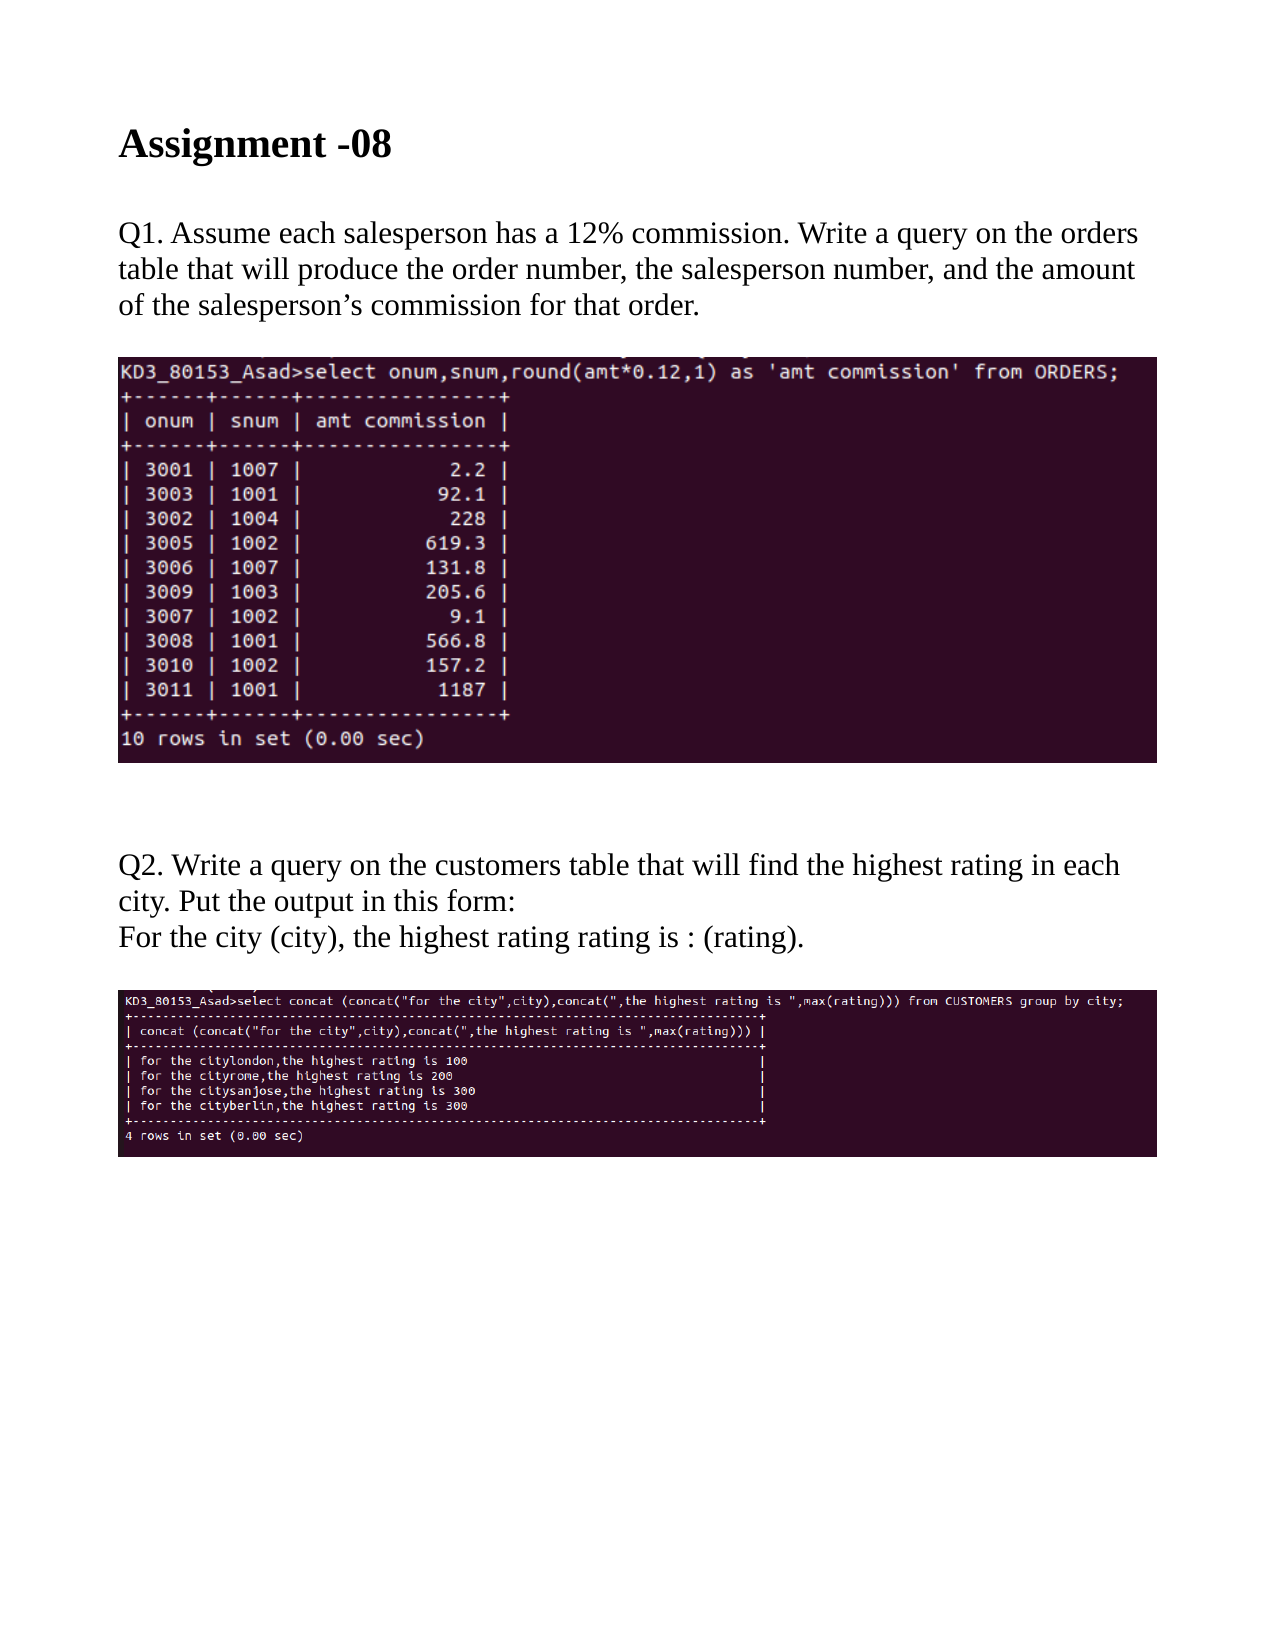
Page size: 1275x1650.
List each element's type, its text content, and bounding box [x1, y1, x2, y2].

text Q2. Write a query on the customers table that will find the highest rating in each city. Put the output in this form: [118, 846, 1157, 918]
picture [118, 990, 1157, 1157]
text Q1. Assume each salesperson has a 12% commission. Write a query on the orders table that will produce the order number, the salesperson number, and the amount of the salesperson’s commission for that order. [118, 214, 1157, 322]
text For the city (city), the highest rating rating is : (rating). [118, 918, 1157, 954]
text Assignment -08 [118, 118, 1157, 166]
picture [118, 357, 1157, 763]
